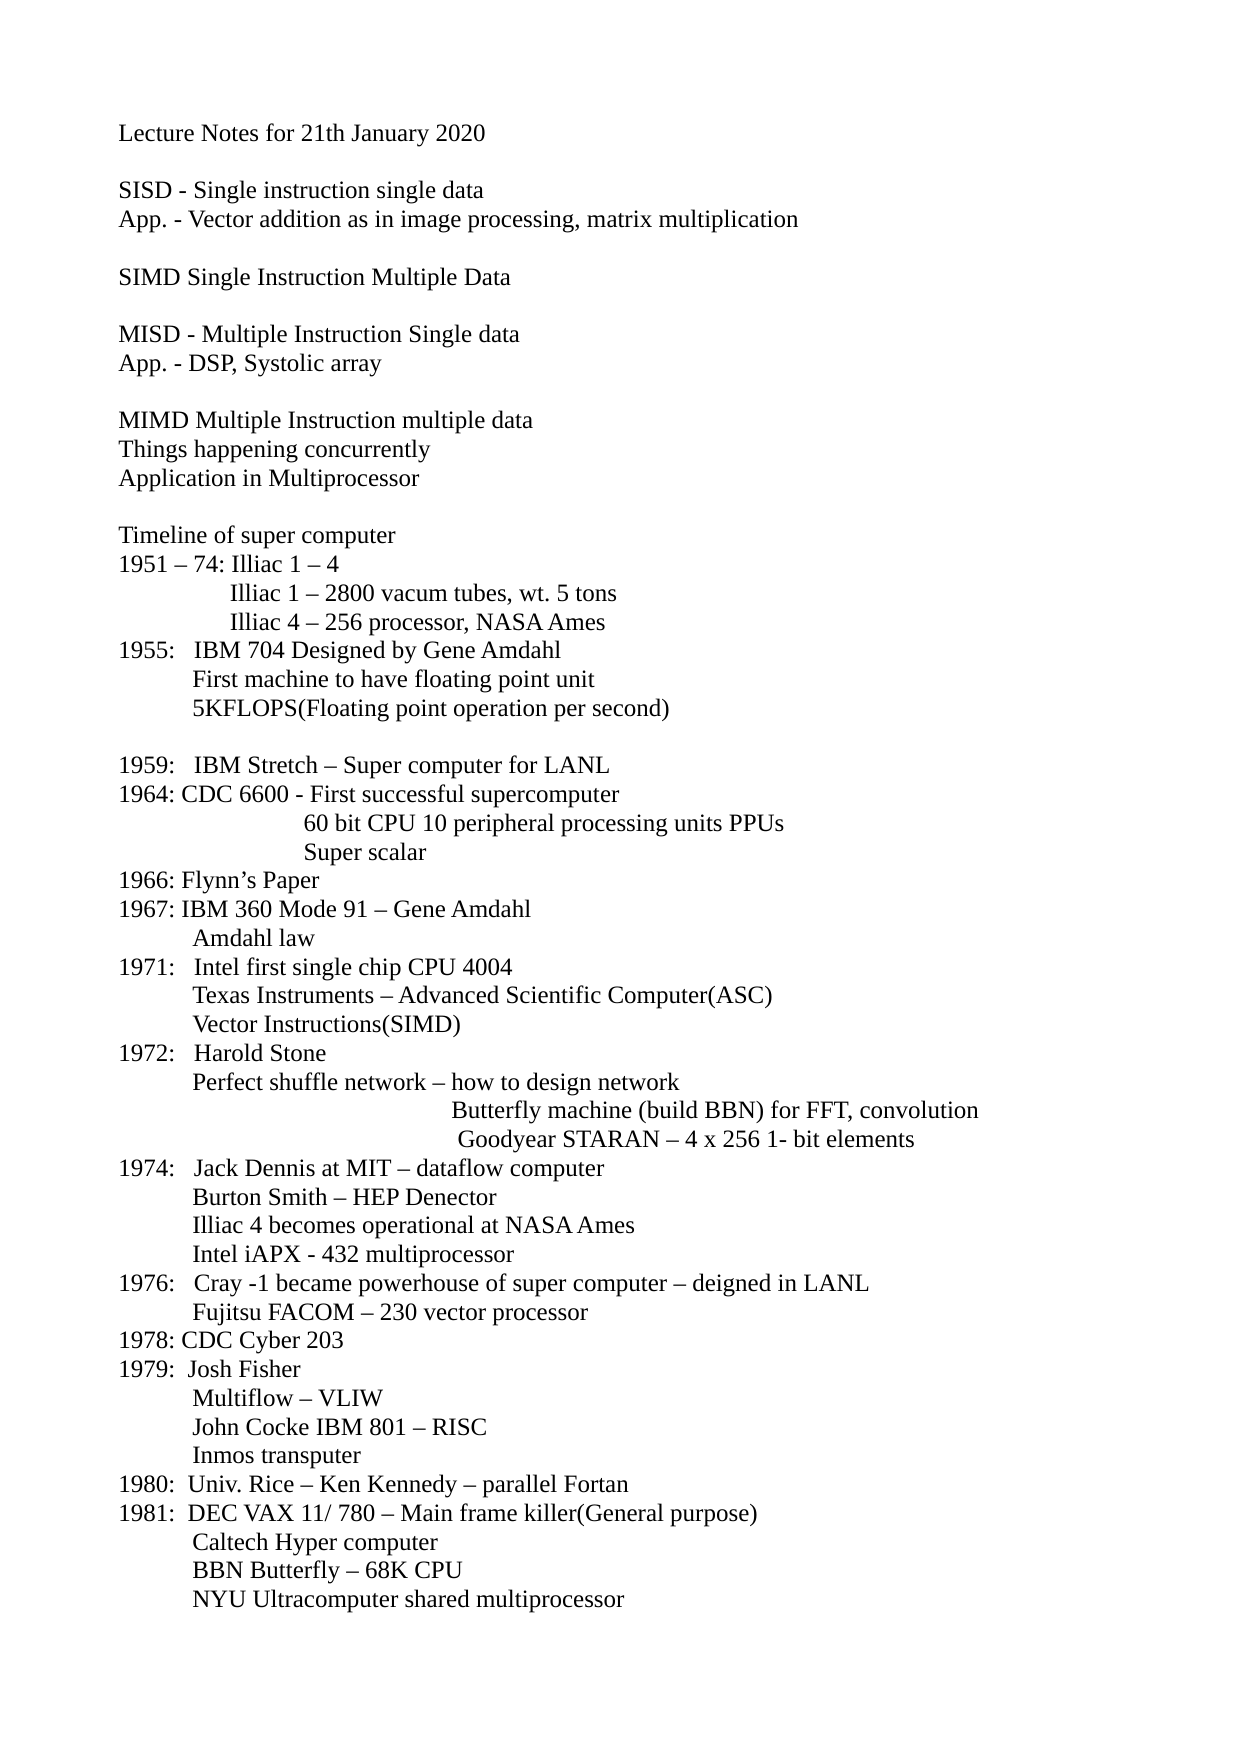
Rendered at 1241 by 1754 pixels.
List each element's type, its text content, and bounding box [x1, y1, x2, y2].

text BBN Butterfly – 68K CPU [118, 1556, 1122, 1584]
text Super scalar [118, 837, 1122, 866]
text Goodyear STARAN – 4 x 256 1- bit elements [118, 1124, 1122, 1153]
text 1976: Cray -1 became powerhouse of super computer – deigned in LANL [118, 1268, 1122, 1297]
text Illiac 1 – 2800 vacum tubes, wt. 5 tons [118, 578, 1122, 607]
text 1951 – 74: Illiac 1 – 4 [118, 549, 1122, 578]
text John Cocke IBM 801 – RISC [118, 1412, 1122, 1441]
text SIMD Single Instruction Multiple Data [118, 262, 1122, 291]
text 60 bit CPU 10 peripheral processing units PPUs [118, 808, 1122, 837]
text MISD - Multiple Instruction Single data [118, 319, 1122, 348]
text SISD - Single instruction single data [118, 176, 1122, 204]
text 1971: Intel first single chip CPU 4004 [118, 952, 1122, 981]
text Inmos transputer [118, 1441, 1122, 1469]
text Butterfly machine (build BBN) for FFT, convolution [118, 1096, 1122, 1124]
text Texas Instruments – Advanced Scientific Computer(ASC) [118, 981, 1122, 1009]
text 1955: IBM 704 Designed by Gene Amdahl [118, 636, 1122, 664]
text Multiflow – VLIW [118, 1383, 1122, 1412]
text Intel iAPX - 432 multiprocessor [118, 1239, 1122, 1268]
text NYU Ultracomputer shared multiprocessor [118, 1584, 1122, 1613]
text Vector Instructions(SIMD) [118, 1009, 1122, 1038]
text Burton Smith – HEP Denector [118, 1182, 1122, 1211]
text 1979: Josh Fisher [118, 1354, 1122, 1383]
text 1972: Harold Stone [118, 1038, 1122, 1067]
text Perfect shuffle network – how to design network [118, 1067, 1122, 1096]
text First machine to have floating point unit [118, 664, 1122, 693]
text Fujitsu FACOM – 230 vector processor [118, 1297, 1122, 1326]
text 1964: CDC 6600 - First successful supercomputer [118, 779, 1122, 808]
text Timeline of super computer [118, 521, 1122, 549]
text Application in Multiprocessor [118, 463, 1122, 492]
text 1974: Jack Dennis at MIT – dataflow computer [118, 1153, 1122, 1182]
text MIMD Multiple Instruction multiple data [118, 406, 1122, 434]
text 1959: IBM Stretch – Super computer for LANL [118, 751, 1122, 779]
text 5KFLOPS(Floating point operation per second) [118, 693, 1122, 722]
text Lecture Notes for 21th January 2020 [118, 118, 1122, 147]
text Amdahl law [118, 923, 1122, 952]
text 1966: Flynn’s Paper [118, 866, 1122, 894]
text 1981: DEC VAX 11/ 780 – Main frame killer(General purpose) [118, 1498, 1122, 1527]
text 1978: CDC Cyber 203 [118, 1326, 1122, 1354]
text 1980: Univ. Rice – Ken Kennedy – parallel Fortan [118, 1469, 1122, 1498]
text Caltech Hyper computer [118, 1527, 1122, 1556]
text App. - DSP, Systolic array [118, 348, 1122, 377]
text App. - Vector addition as in image processing, matrix multiplication [118, 204, 1122, 233]
text 1967: IBM 360 Mode 91 – Gene Amdahl [118, 894, 1122, 923]
text Illiac 4 – 256 processor, NASA Ames [118, 607, 1122, 636]
text Things happening concurrently [118, 434, 1122, 463]
text Illiac 4 becomes operational at NASA Ames [118, 1211, 1122, 1239]
